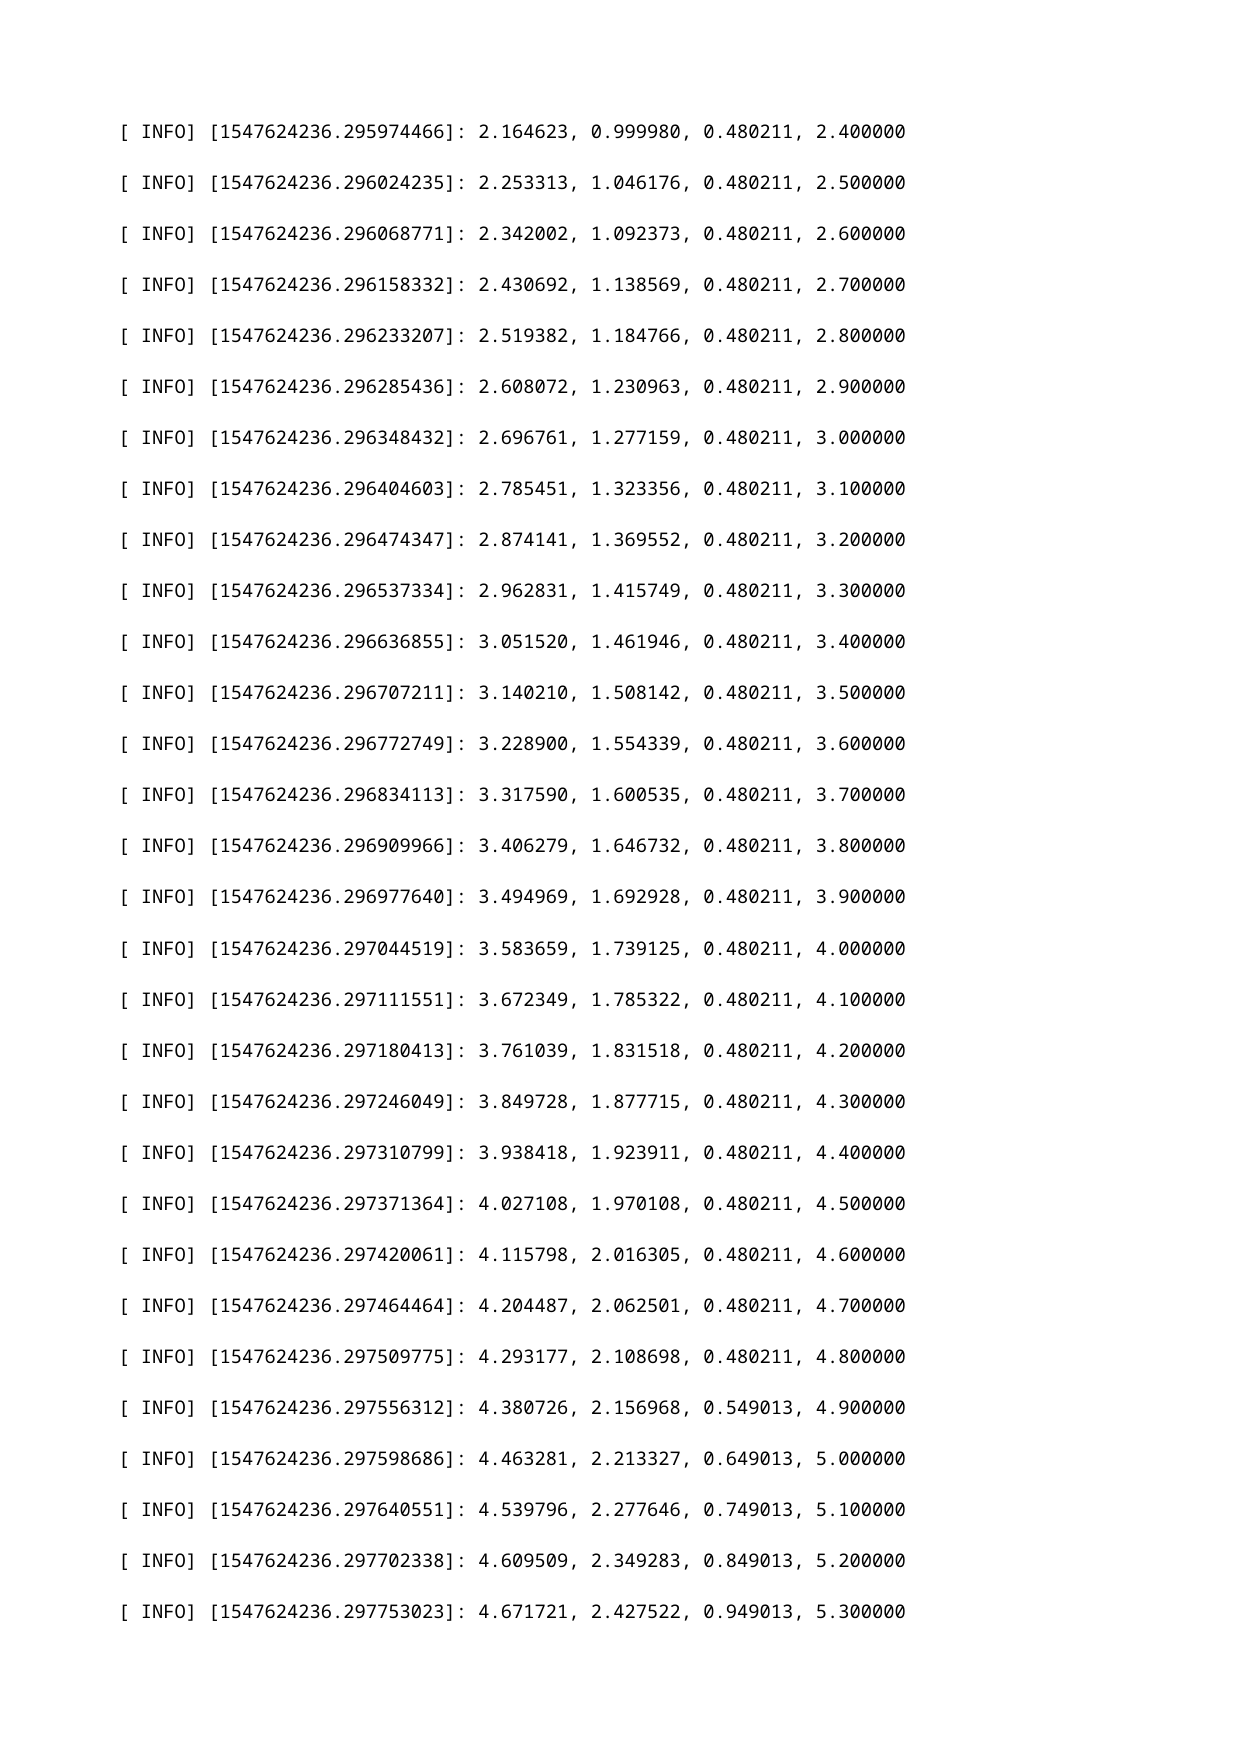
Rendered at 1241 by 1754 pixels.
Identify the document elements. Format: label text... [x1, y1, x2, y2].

text [ INFO] [1547624236.297702338]: 4.609509, 2.349283, 0.849013, 5.200000 [118, 1547, 1122, 1573]
text [ INFO] [1547624236.297246049]: 3.849728, 1.877715, 0.480211, 4.300000 [118, 1088, 1122, 1113]
text [ INFO] [1547624236.297598686]: 4.463281, 2.213327, 0.649013, 5.000000 [118, 1445, 1122, 1471]
text [ INFO] [1547624236.296977640]: 3.494969, 1.692928, 0.480211, 3.900000 [118, 884, 1122, 909]
text [ INFO] [1547624236.296909966]: 3.406279, 1.646732, 0.480211, 3.800000 [118, 833, 1122, 858]
text [ INFO] [1547624236.296636855]: 3.051520, 1.461946, 0.480211, 3.400000 [118, 628, 1122, 654]
text [ INFO] [1547624236.296068771]: 2.342002, 1.092373, 0.480211, 2.600000 [118, 220, 1122, 246]
text [ INFO] [1547624236.296404603]: 2.785451, 1.323356, 0.480211, 3.100000 [118, 475, 1122, 501]
text [ INFO] [1547624236.297420061]: 4.115798, 2.016305, 0.480211, 4.600000 [118, 1241, 1122, 1267]
text [ INFO] [1547624236.296233207]: 2.519382, 1.184766, 0.480211, 2.800000 [118, 322, 1122, 348]
text [ INFO] [1547624236.296474347]: 2.874141, 1.369552, 0.480211, 3.200000 [118, 526, 1122, 552]
text [ INFO] [1547624236.296707211]: 3.140210, 1.508142, 0.480211, 3.500000 [118, 679, 1122, 705]
text [ INFO] [1547624236.295974466]: 2.164623, 0.999980, 0.480211, 2.400000 [118, 118, 1122, 144]
text [ INFO] [1547624236.296834113]: 3.317590, 1.600535, 0.480211, 3.700000 [118, 782, 1122, 807]
text [ INFO] [1547624236.297509775]: 4.293177, 2.108698, 0.480211, 4.800000 [118, 1343, 1122, 1369]
text [ INFO] [1547624236.297464464]: 4.204487, 2.062501, 0.480211, 4.700000 [118, 1292, 1122, 1318]
text [ INFO] [1547624236.297310799]: 3.938418, 1.923911, 0.480211, 4.400000 [118, 1139, 1122, 1164]
text [ INFO] [1547624236.296348432]: 2.696761, 1.277159, 0.480211, 3.000000 [118, 424, 1122, 450]
text [ INFO] [1547624236.297180413]: 3.761039, 1.831518, 0.480211, 4.200000 [118, 1037, 1122, 1062]
text [ INFO] [1547624236.296537334]: 2.962831, 1.415749, 0.480211, 3.300000 [118, 577, 1122, 603]
text [ INFO] [1547624236.297556312]: 4.380726, 2.156968, 0.549013, 4.900000 [118, 1394, 1122, 1420]
text [ INFO] [1547624236.296772749]: 3.228900, 1.554339, 0.480211, 3.600000 [118, 731, 1122, 756]
text [ INFO] [1547624236.296158332]: 2.430692, 1.138569, 0.480211, 2.700000 [118, 271, 1122, 297]
text [ INFO] [1547624236.297044519]: 3.583659, 1.739125, 0.480211, 4.000000 [118, 935, 1122, 960]
text [ INFO] [1547624236.297753023]: 4.671721, 2.427522, 0.949013, 5.300000 [118, 1598, 1122, 1624]
text [ INFO] [1547624236.296024235]: 2.253313, 1.046176, 0.480211, 2.500000 [118, 169, 1122, 195]
text [ INFO] [1547624236.297371364]: 4.027108, 1.970108, 0.480211, 4.500000 [118, 1190, 1122, 1216]
text [ INFO] [1547624236.296285436]: 2.608072, 1.230963, 0.480211, 2.900000 [118, 373, 1122, 399]
text [ INFO] [1547624236.297111551]: 3.672349, 1.785322, 0.480211, 4.100000 [118, 986, 1122, 1011]
text [ INFO] [1547624236.297640551]: 4.539796, 2.277646, 0.749013, 5.100000 [118, 1496, 1122, 1522]
